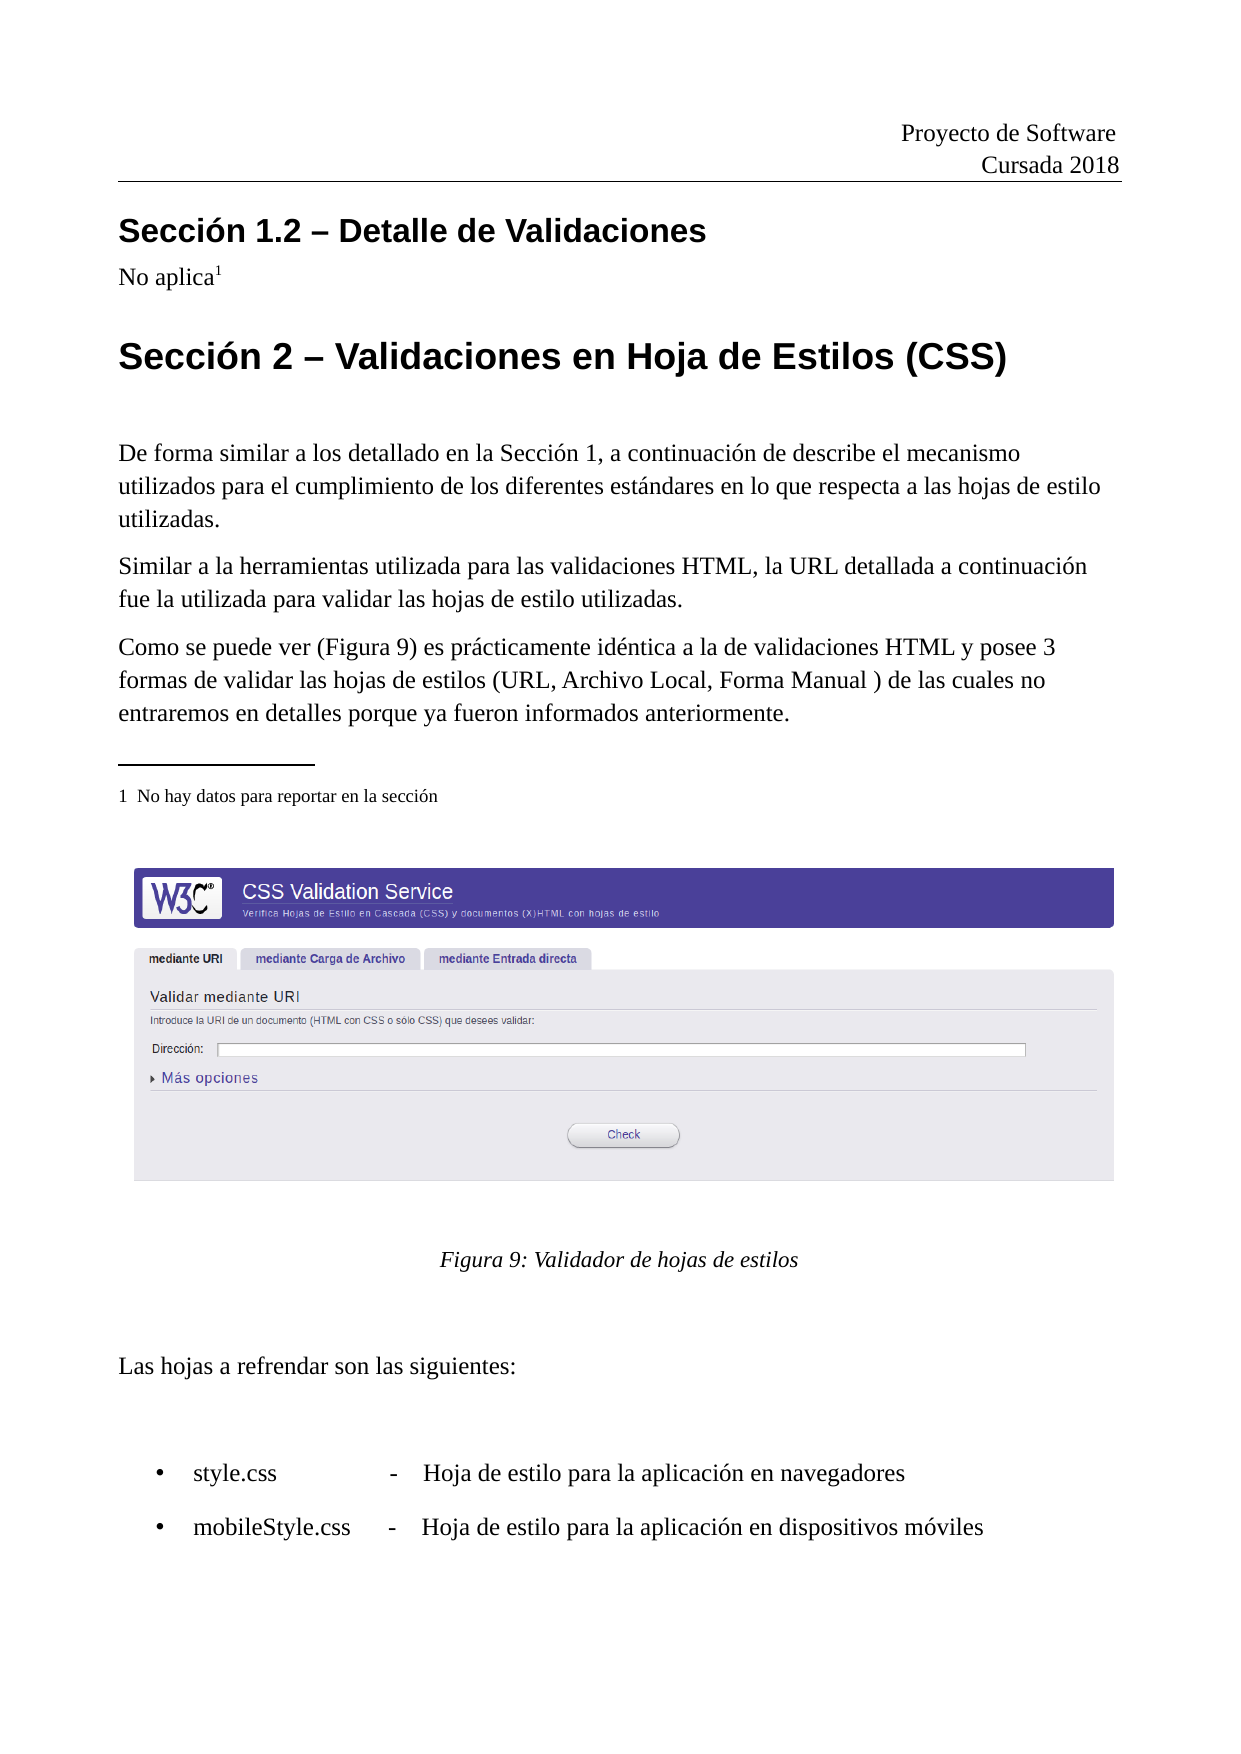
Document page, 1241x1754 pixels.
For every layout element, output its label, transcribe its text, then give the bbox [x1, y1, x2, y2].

text 1 No hay datos para reportar en la sección [118, 785, 1122, 807]
text Figura 9: Validador de hojas de estilos [118, 1246, 1122, 1272]
text De forma similar a los detallado en la Sección 1, a continuación de describe el mecanismo utilizados para el cumplimiento de los diferentes estándares en lo que respecta a las hojas de estilo utilizadas. [118, 438, 1122, 533]
text No aplica1 [118, 262, 1122, 291]
list style.css - Hoja de estilo para la aplicación en navegadores [156, 1458, 1122, 1487]
subtitle Sección 2 – Validaciones en Hoja de Estilos (CSS) [118, 334, 1122, 378]
text Similar a la herramientas utilizada para las validaciones HTML, la URL detallada a continuación fue la utilizada para validar las hojas de estilo utilizadas. [118, 551, 1122, 613]
text Las hojas a refrendar son las siguientes: [118, 1351, 1122, 1380]
list mobileStyle.css - Hoja de estilo para la aplicación en dispositivos móviles [156, 1512, 1122, 1541]
picture [118, 863, 1123, 1192]
subtitle Sección 1.2 – Detalle de Validaciones [118, 211, 1122, 249]
text Como se puede ver (Figura 9) es prácticamente idéntica a la de validaciones HTML y posee 3 formas de validar las hojas de estilos (URL, Archivo Local, Forma Manual ) de las cuales no entraremos en detalles porque ya fueron informados anteriormente. [118, 632, 1122, 727]
